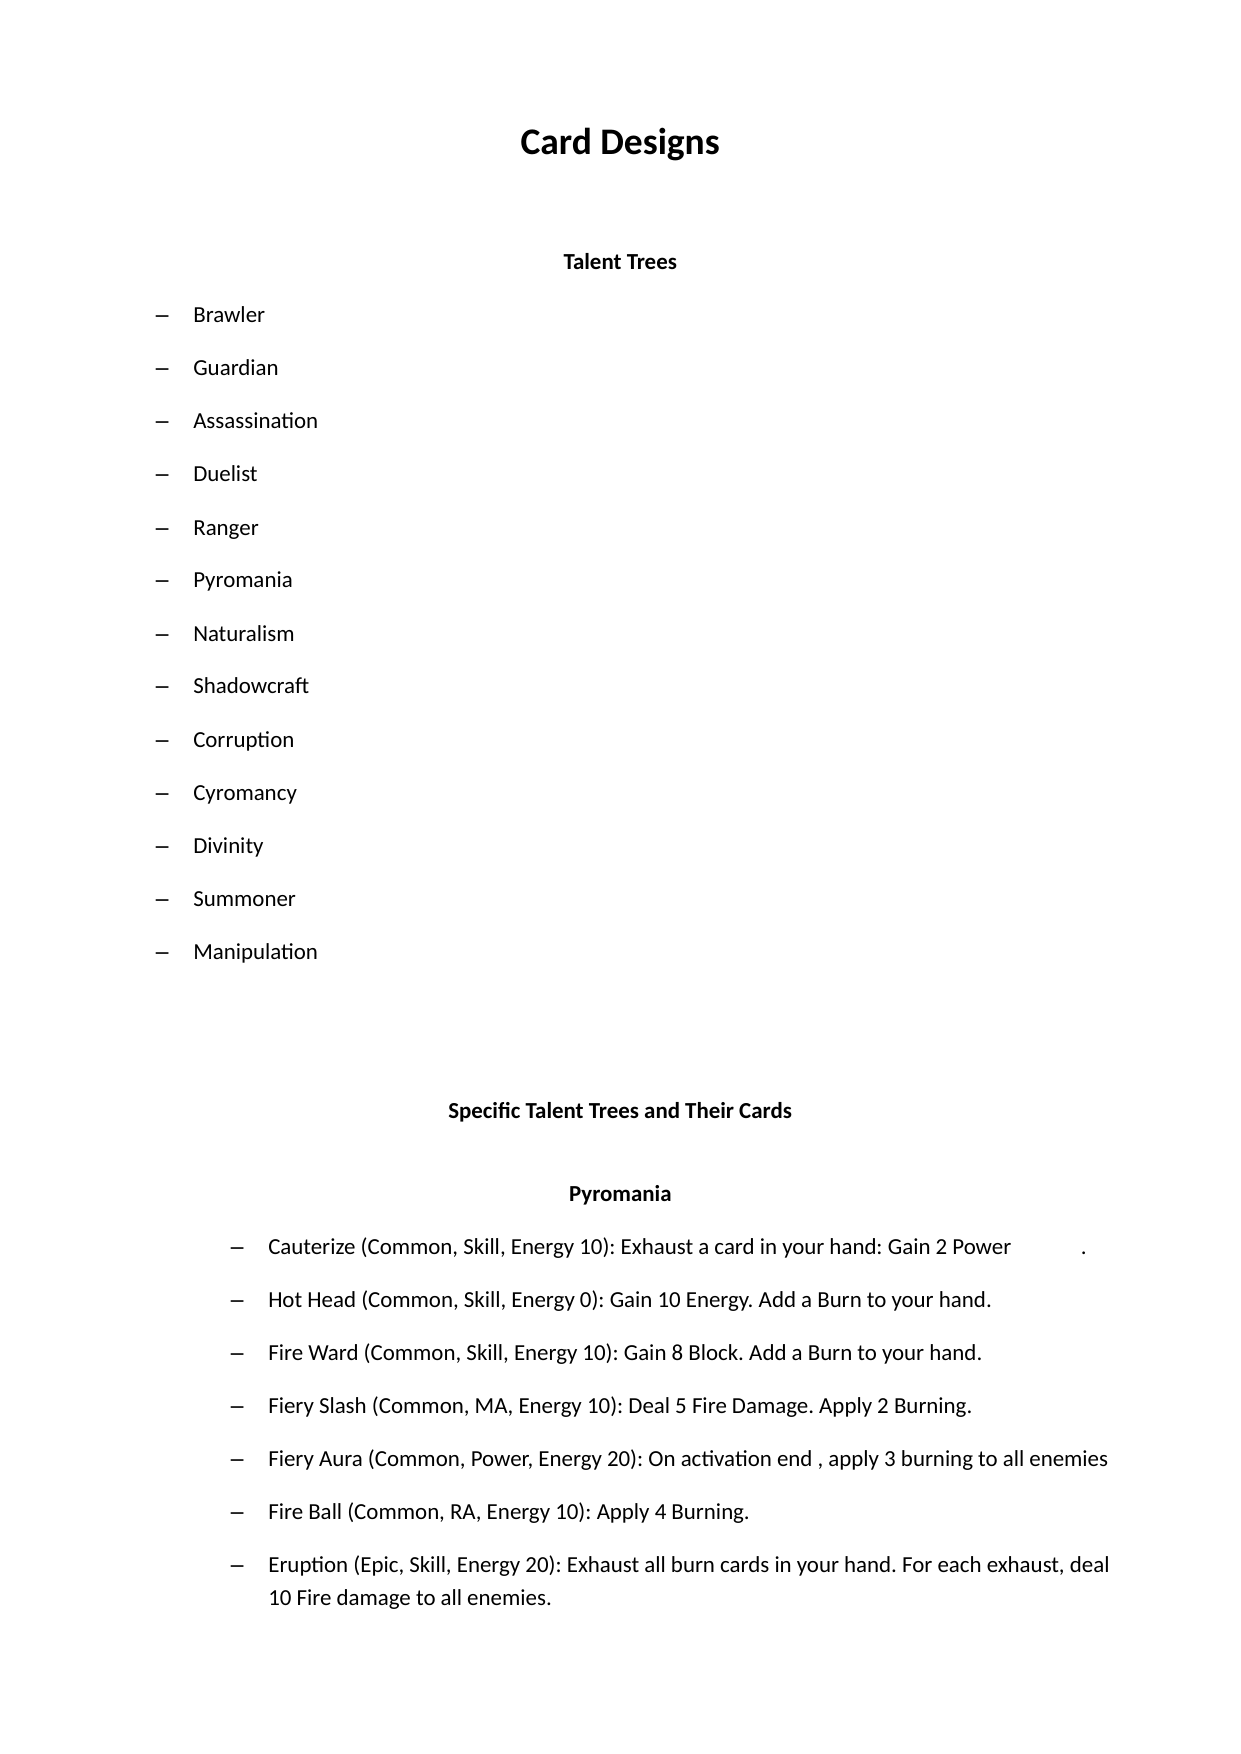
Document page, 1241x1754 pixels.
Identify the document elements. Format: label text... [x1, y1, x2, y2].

list Naturalism [156, 619, 1122, 647]
text Pyromania [118, 1179, 1122, 1207]
list Duelist [156, 459, 1122, 488]
list Fiery Aura (Common, Power, Energy 20): On activation end , apply 3 burning to all enemies [231, 1444, 1122, 1472]
list Eruption (Epic, Skill, Energy 20): Exhaust all burn cards in your hand. For each exhaust, deal 10 Fire damage to all enemies. [231, 1551, 1122, 1611]
list Summoner [156, 884, 1122, 912]
list Shadowcraft [156, 672, 1122, 700]
list Divinity [156, 831, 1122, 859]
list Fire Ward (Common, Skill, Energy 10): Gain 8 Block. Add a Burn to your hand. [231, 1338, 1122, 1366]
list Ranger [156, 513, 1122, 541]
list Assassination [156, 407, 1122, 434]
list Fiery Slash (Common, MA, Energy 10): Deal 5 Fire Damage. Apply 2 Burning. [231, 1391, 1122, 1419]
text Specific Talent Trees and Their Cards [118, 1096, 1122, 1124]
list Manipulation [156, 937, 1122, 965]
list Cauterize (Common, Skill, Energy 10): Exhaust a card in your hand: Gain 2 Power . [231, 1232, 1122, 1260]
list Brawler [156, 301, 1122, 328]
text Talent Trees [118, 247, 1122, 276]
list Guardian [156, 353, 1122, 382]
list Pyromania [156, 566, 1122, 594]
list Corruption [156, 725, 1122, 753]
text Card Designs [118, 118, 1122, 164]
list Hot Head (Common, Skill, Energy 0): Gain 10 Energy. Add a Burn to your hand. [231, 1285, 1122, 1313]
list Cyromancy [156, 778, 1122, 806]
list Fire Ball (Common, RA, Energy 10): Apply 4 Burning. [231, 1497, 1122, 1526]
